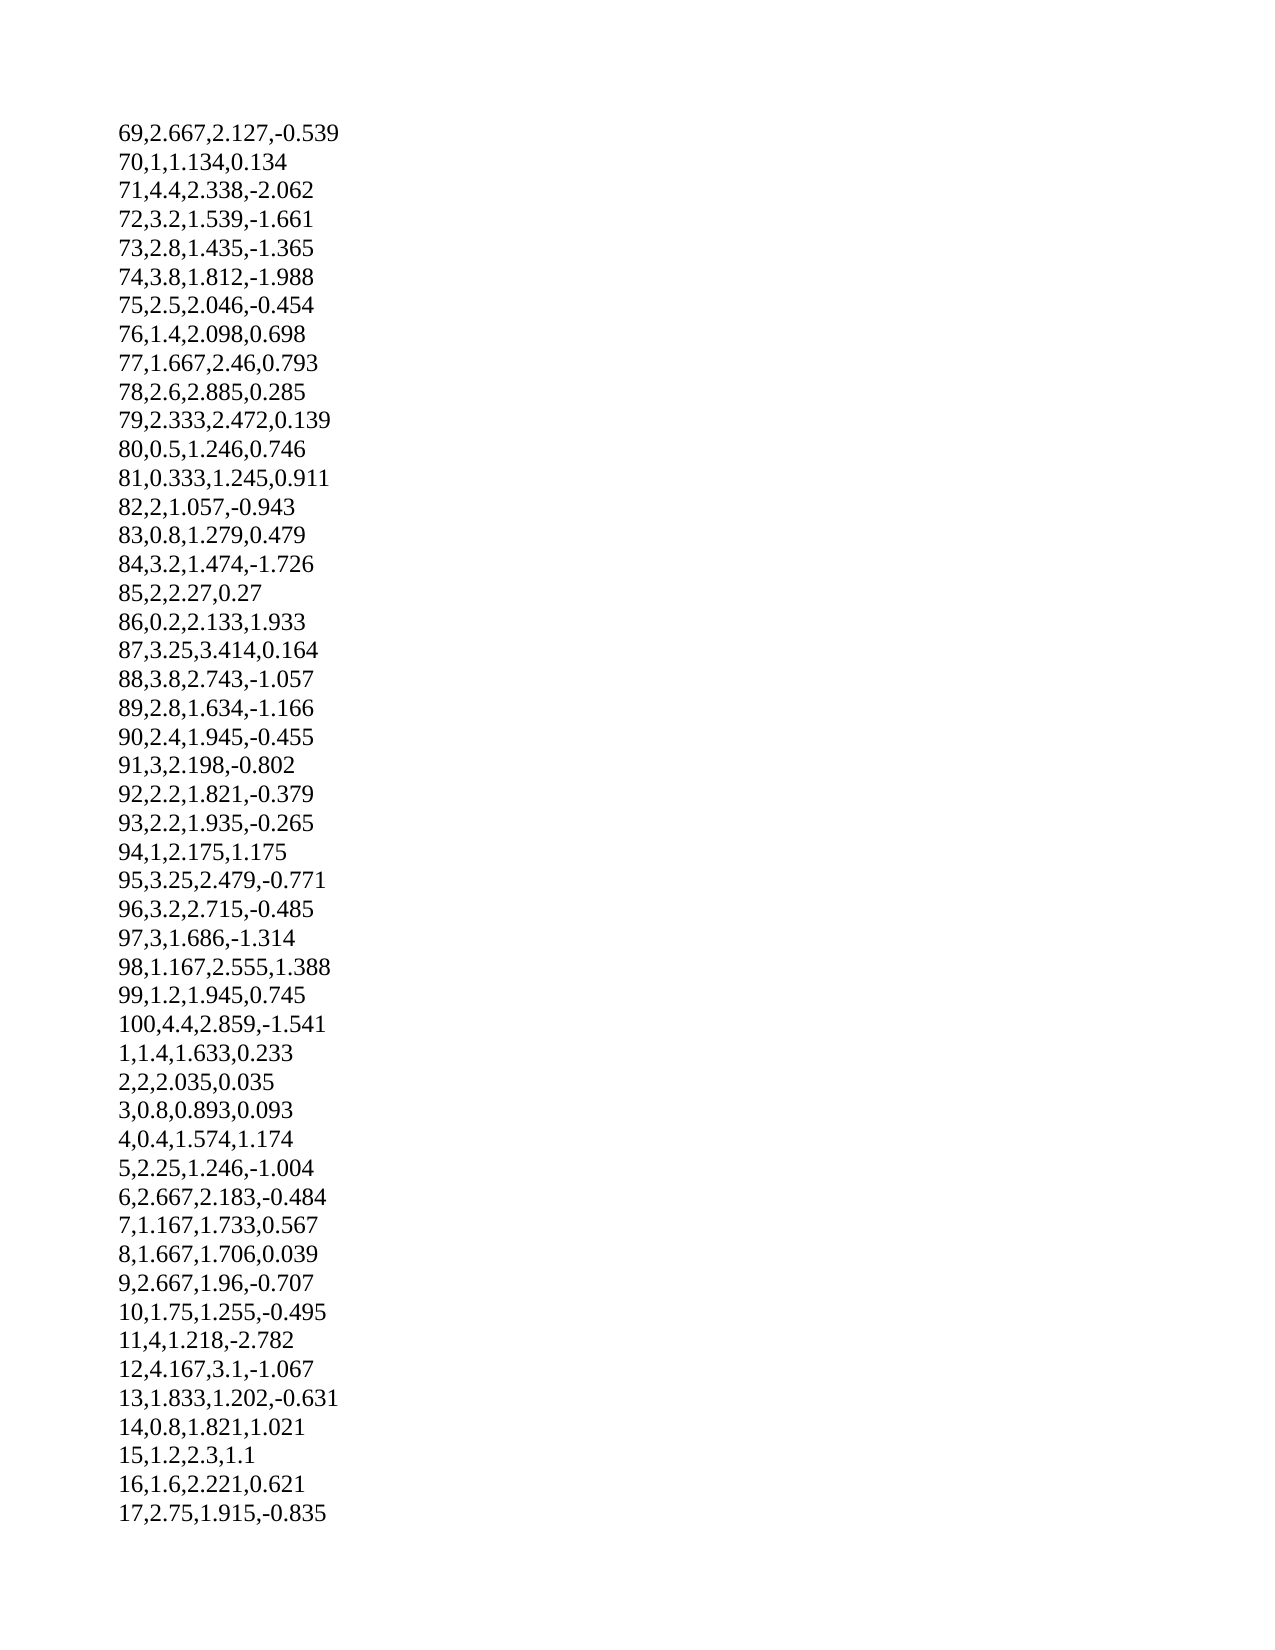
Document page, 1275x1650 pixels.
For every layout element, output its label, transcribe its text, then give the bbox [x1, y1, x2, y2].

text 87,3.25,3.414,0.164 [118, 636, 1157, 664]
text 72,3.2,1.539,-1.661 [118, 204, 1157, 233]
text 88,3.8,2.743,-1.057 [118, 664, 1157, 693]
text 75,2.5,2.046,-0.454 [118, 291, 1157, 319]
text 16,1.6,2.221,0.621 [118, 1469, 1157, 1498]
text 11,4,1.218,-2.782 [118, 1326, 1157, 1354]
text 12,4.167,3.1,-1.067 [118, 1354, 1157, 1383]
text 86,0.2,2.133,1.933 [118, 607, 1157, 636]
text 98,1.167,2.555,1.388 [118, 952, 1157, 981]
text 99,1.2,1.945,0.745 [118, 981, 1157, 1009]
text 78,2.6,2.885,0.285 [118, 377, 1157, 406]
text 84,3.2,1.474,-1.726 [118, 549, 1157, 578]
text 77,1.667,2.46,0.793 [118, 348, 1157, 377]
text 10,1.75,1.255,-0.495 [118, 1297, 1157, 1326]
text 91,3,2.198,-0.802 [118, 751, 1157, 779]
text 85,2,2.27,0.27 [118, 578, 1157, 607]
text 7,1.167,1.733,0.567 [118, 1211, 1157, 1239]
text 92,2.2,1.821,-0.379 [118, 779, 1157, 808]
text 95,3.25,2.479,-0.771 [118, 866, 1157, 894]
text 14,0.8,1.821,1.021 [118, 1412, 1157, 1441]
text 9,2.667,1.96,-0.707 [118, 1268, 1157, 1297]
text 71,4.4,2.338,-2.062 [118, 176, 1157, 204]
text 90,2.4,1.945,-0.455 [118, 722, 1157, 751]
text 2,2,2.035,0.035 [118, 1067, 1157, 1096]
text 76,1.4,2.098,0.698 [118, 319, 1157, 348]
text 69,2.667,2.127,-0.539 [118, 118, 1157, 147]
text 6,2.667,2.183,-0.484 [118, 1182, 1157, 1211]
text 80,0.5,1.246,0.746 [118, 434, 1157, 463]
text 17,2.75,1.915,-0.835 [118, 1498, 1157, 1527]
text 82,2,1.057,-0.943 [118, 492, 1157, 521]
text 1,1.4,1.633,0.233 [118, 1038, 1157, 1067]
text 5,2.25,1.246,-1.004 [118, 1153, 1157, 1182]
text 70,1,1.134,0.134 [118, 147, 1157, 176]
text 94,1,2.175,1.175 [118, 837, 1157, 866]
text 96,3.2,2.715,-0.485 [118, 894, 1157, 923]
text 8,1.667,1.706,0.039 [118, 1239, 1157, 1268]
text 89,2.8,1.634,-1.166 [118, 693, 1157, 722]
text 4,0.4,1.574,1.174 [118, 1124, 1157, 1153]
text 97,3,1.686,-1.314 [118, 923, 1157, 952]
text 81,0.333,1.245,0.911 [118, 463, 1157, 492]
text 83,0.8,1.279,0.479 [118, 521, 1157, 549]
text 13,1.833,1.202,-0.631 [118, 1383, 1157, 1412]
text 74,3.8,1.812,-1.988 [118, 262, 1157, 291]
text 73,2.8,1.435,-1.365 [118, 233, 1157, 262]
text 3,0.8,0.893,0.093 [118, 1096, 1157, 1124]
text 100,4.4,2.859,-1.541 [118, 1009, 1157, 1038]
text 79,2.333,2.472,0.139 [118, 406, 1157, 434]
text 93,2.2,1.935,-0.265 [118, 808, 1157, 837]
text 15,1.2,2.3,1.1 [118, 1441, 1157, 1469]
